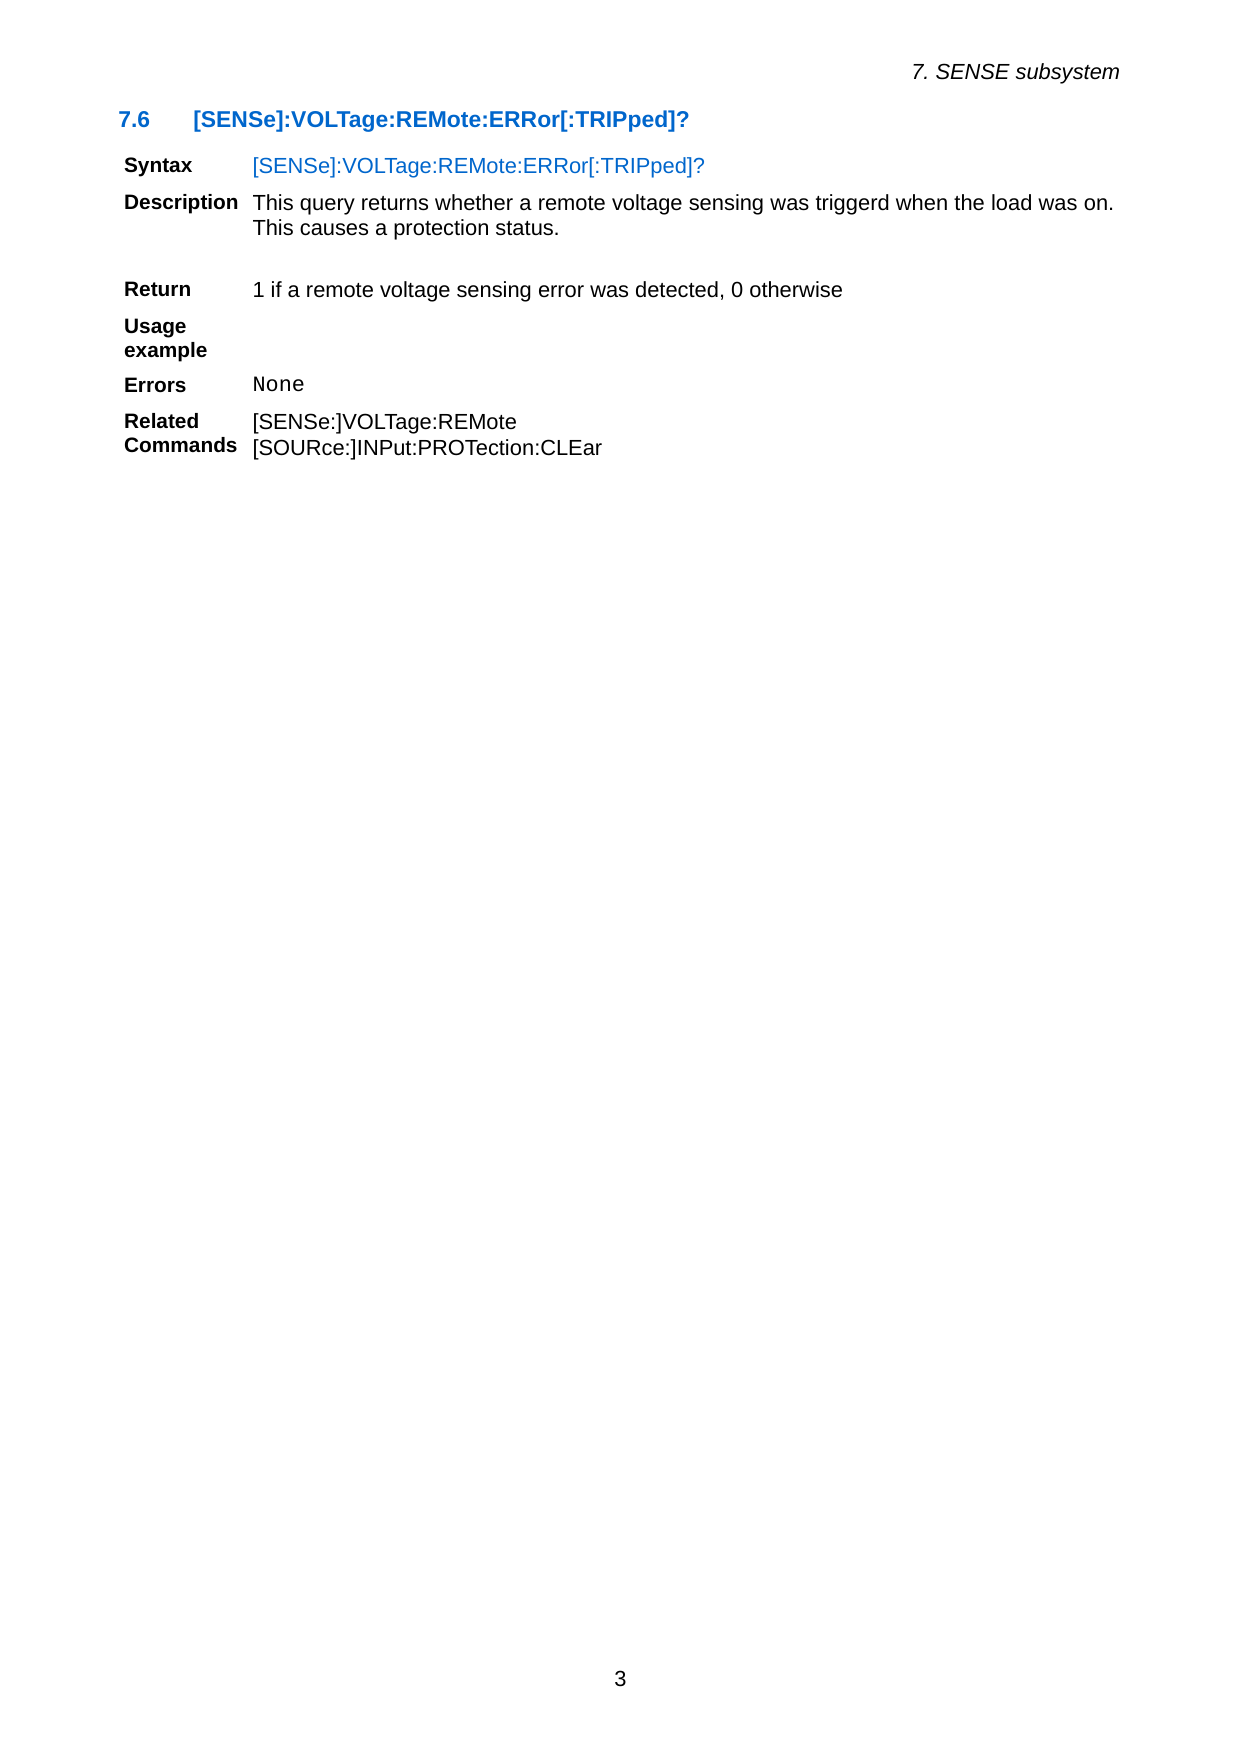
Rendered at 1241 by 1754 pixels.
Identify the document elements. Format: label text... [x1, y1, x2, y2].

table_cell 1 if a remote voltage sensing error was detected, 0 otherwise [247, 271, 1122, 308]
table_cell Related Commands [118, 404, 247, 465]
table_header [SENSe]:VOLTage:REMote:ERRor[:TRIPped]? [247, 148, 1122, 184]
table_header Syntax [118, 148, 247, 184]
table_cell Description [118, 184, 247, 271]
table_cell Return [118, 271, 247, 308]
table_cell This query returns whether a remote voltage sensing was triggerd when the load was on. This causes a protection status. [247, 184, 1122, 271]
subtitle [SENSe]:VOLTage:REMote:ERRor[:TRIPped]? [118, 106, 1122, 133]
table_cell [SENSe:]VOLTage:REMote [SOURce:]INPut:PROTection:CLEar [247, 404, 1122, 465]
table_cell Usage example [118, 308, 247, 367]
table_cell Errors [118, 367, 247, 403]
table_cell None [247, 367, 1122, 403]
table_cell [247, 308, 1122, 367]
